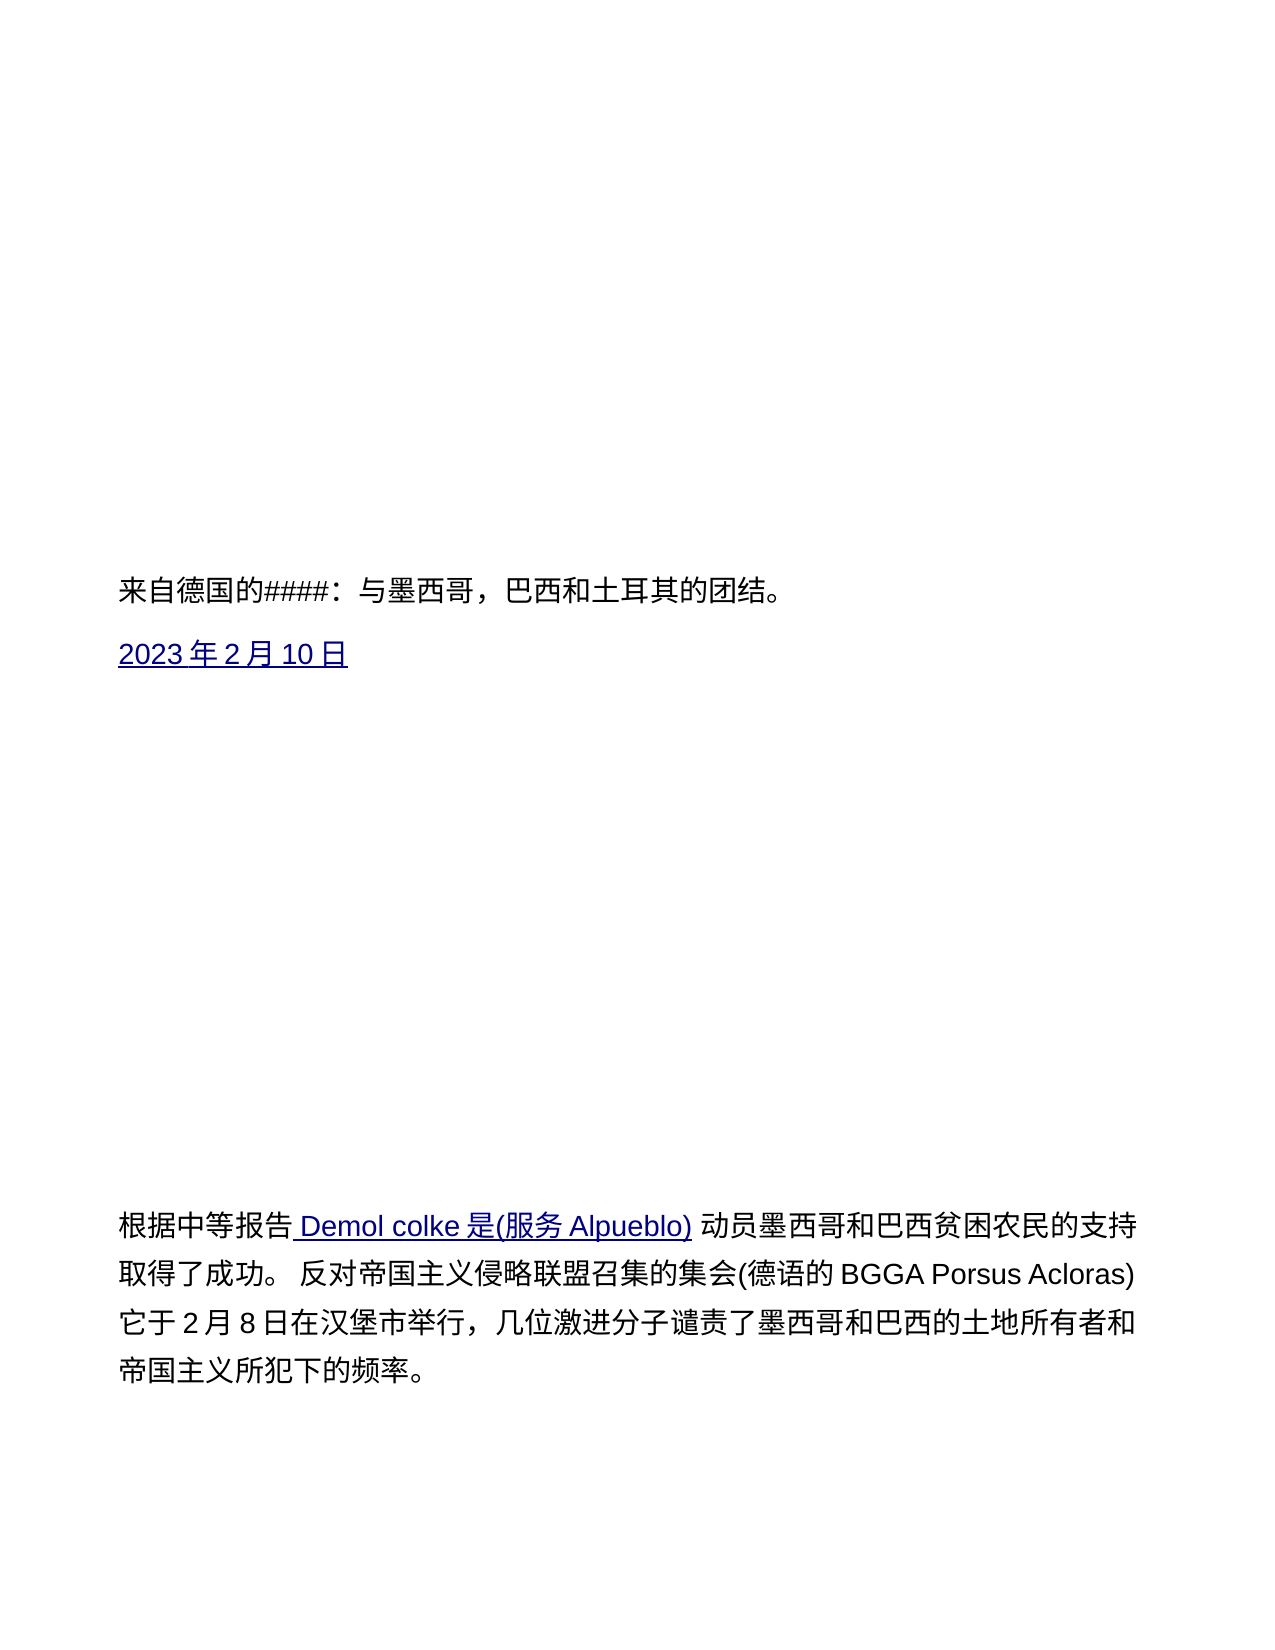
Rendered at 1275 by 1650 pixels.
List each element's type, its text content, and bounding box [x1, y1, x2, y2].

text 来自德国的####：与墨西哥，巴西和土耳其的团结。 [118, 118, 1157, 609]
text 2023年2月10日 [118, 630, 1157, 673]
text 根据中等报告 Demol colke是(服务Alpueblo) 动员墨西哥和巴西贫困农民的支持取得了成功。 反对帝国主义侵略联盟召集的集会(德语的BGGA Porsus Acloras)它于2月8日在汉堡市举行，几位激进分子谴责了墨西哥和巴西的土地所有者和帝国主义所犯下的频率。 [118, 693, 1157, 1390]
